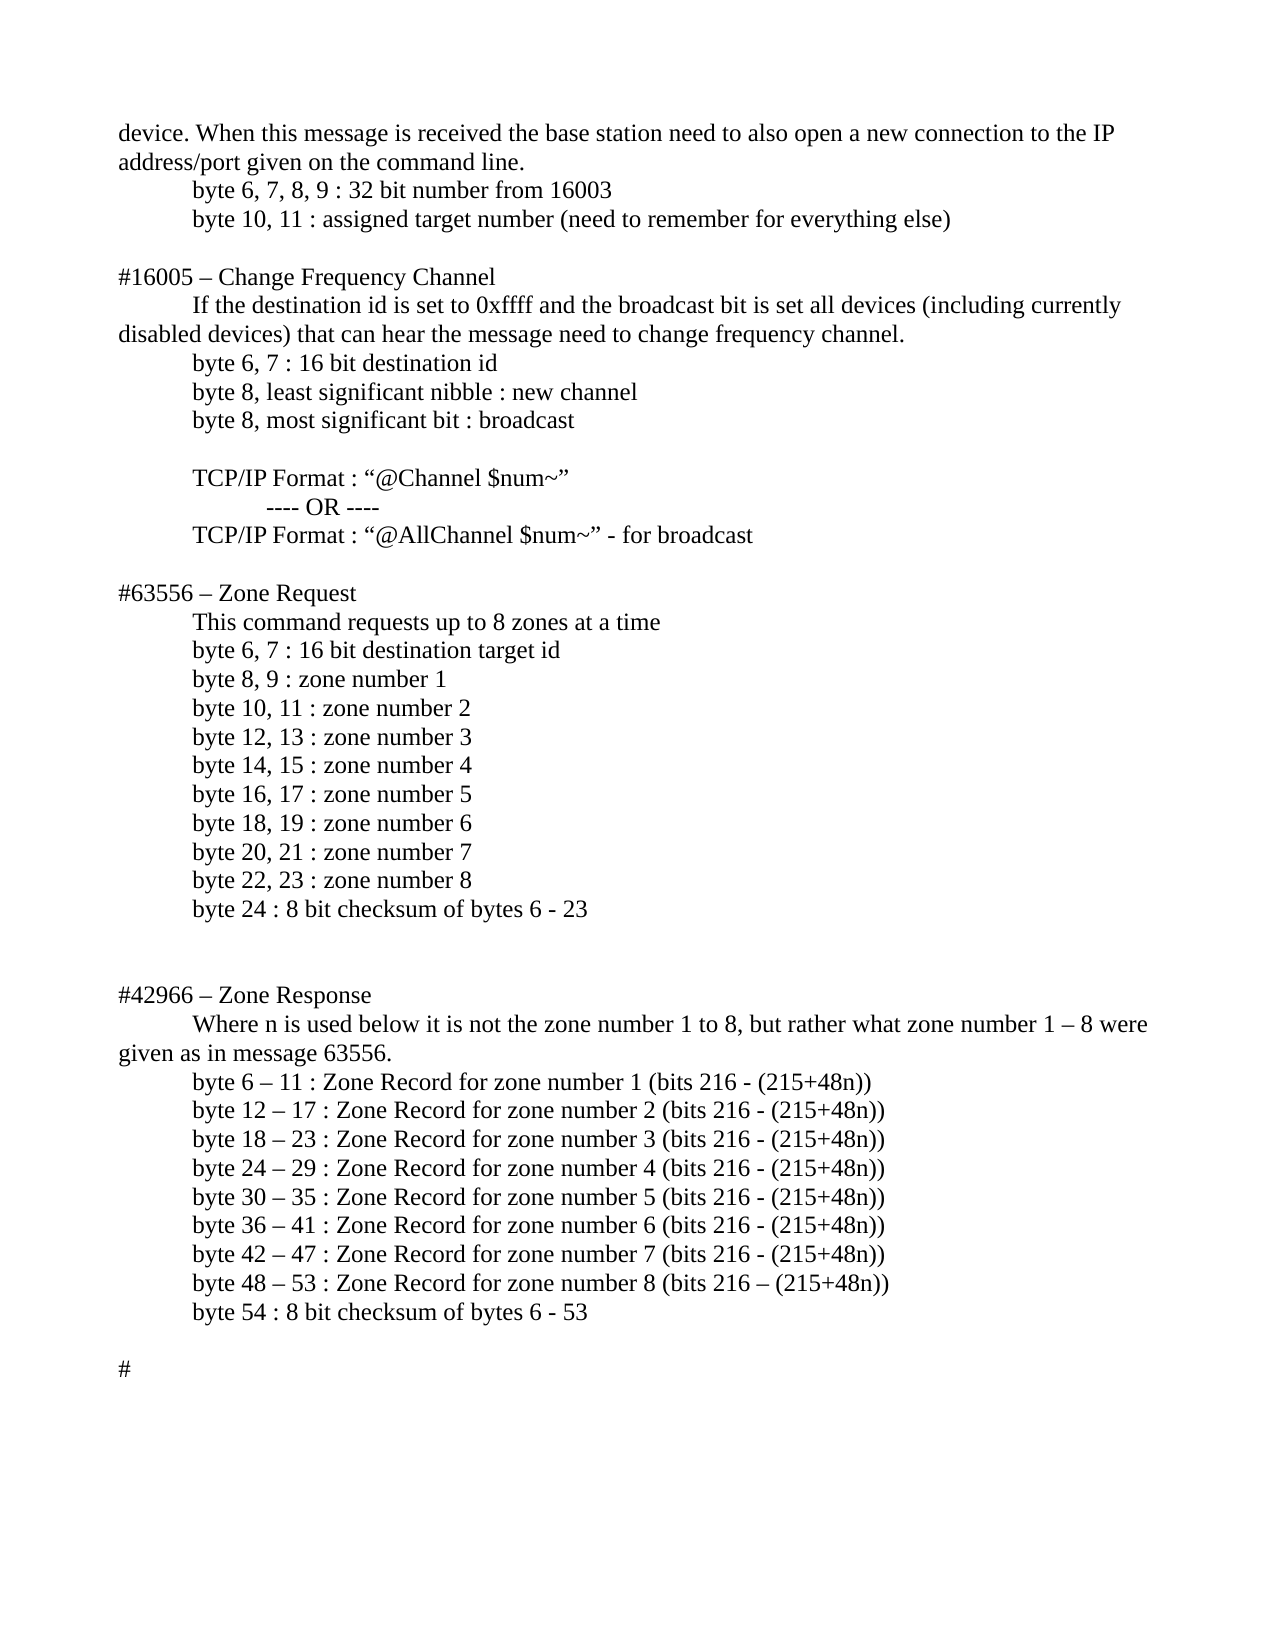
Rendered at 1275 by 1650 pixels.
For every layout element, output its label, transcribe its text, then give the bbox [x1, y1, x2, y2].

text byte 16, 17 : zone number 5 [118, 779, 1157, 808]
text byte 8, most significant bit : broadcast [118, 406, 1157, 434]
text byte 18, 19 : zone number 6 [118, 808, 1157, 837]
text byte 24 – 29 : Zone Record for zone number 4 (bits 216 - (215+48n)) [118, 1153, 1157, 1182]
text #16005 – Change Frequency Channel [118, 262, 1157, 291]
text byte 48 – 53 : Zone Record for zone number 8 (bits 216 – (215+48n)) [118, 1268, 1157, 1297]
text If the destination id is set to 0xffff and the broadcast bit is set all devices (including currently disabled devices) that can hear the message need to change frequency channel. [118, 291, 1157, 348]
text #42966 – Zone Response [118, 981, 1157, 1009]
text byte 20, 21 : zone number 7 [118, 837, 1157, 866]
text byte 36 – 41 : Zone Record for zone number 6 (bits 216 - (215+48n)) [118, 1211, 1157, 1239]
text byte 10, 11 : assigned target number (need to remember for everything else) [118, 204, 1157, 233]
text byte 22, 23 : zone number 8 [118, 866, 1157, 894]
text TCP/IP Format : “@Channel $num~” [118, 463, 1157, 492]
text byte 6, 7 : 16 bit destination target id [118, 636, 1157, 664]
text TCP/IP Format : “@AllChannel $num~” - for broadcast [118, 521, 1157, 549]
text byte 18 – 23 : Zone Record for zone number 3 (bits 216 - (215+48n)) [118, 1124, 1157, 1153]
text #63556 – Zone Request [118, 578, 1157, 607]
text This command requests up to 8 zones at a time [118, 607, 1157, 636]
text byte 8, least significant nibble : new channel [118, 377, 1157, 406]
text byte 6, 7, 8, 9 : 32 bit number from 16003 [118, 176, 1157, 204]
text # [118, 1354, 1157, 1383]
text byte 14, 15 : zone number 4 [118, 751, 1157, 779]
text byte 6 – 11 : Zone Record for zone number 1 (bits 216 - (215+48n)) [118, 1067, 1157, 1096]
text byte 10, 11 : zone number 2 [118, 693, 1157, 722]
text byte 12, 13 : zone number 3 [118, 722, 1157, 751]
text byte 42 – 47 : Zone Record for zone number 7 (bits 216 - (215+48n)) [118, 1239, 1157, 1268]
text byte 12 – 17 : Zone Record for zone number 2 (bits 216 - (215+48n)) [118, 1096, 1157, 1124]
text byte 30 – 35 : Zone Record for zone number 5 (bits 216 - (215+48n)) [118, 1182, 1157, 1211]
text Where n is used below it is not the zone number 1 to 8, but rather what zone number 1 – 8 were given as in message 63556. [118, 1009, 1157, 1067]
text byte 6, 7 : 16 bit destination id [118, 348, 1157, 377]
text device. When this message is received the base station need to also open a new connection to the IP address/port given on the command line. [118, 118, 1157, 176]
text byte 54 : 8 bit checksum of bytes 6 - 53 [118, 1297, 1157, 1326]
text byte 24 : 8 bit checksum of bytes 6 - 23 [118, 894, 1157, 923]
text ---- OR ---- [118, 492, 1157, 521]
text byte 8, 9 : zone number 1 [118, 664, 1157, 693]
